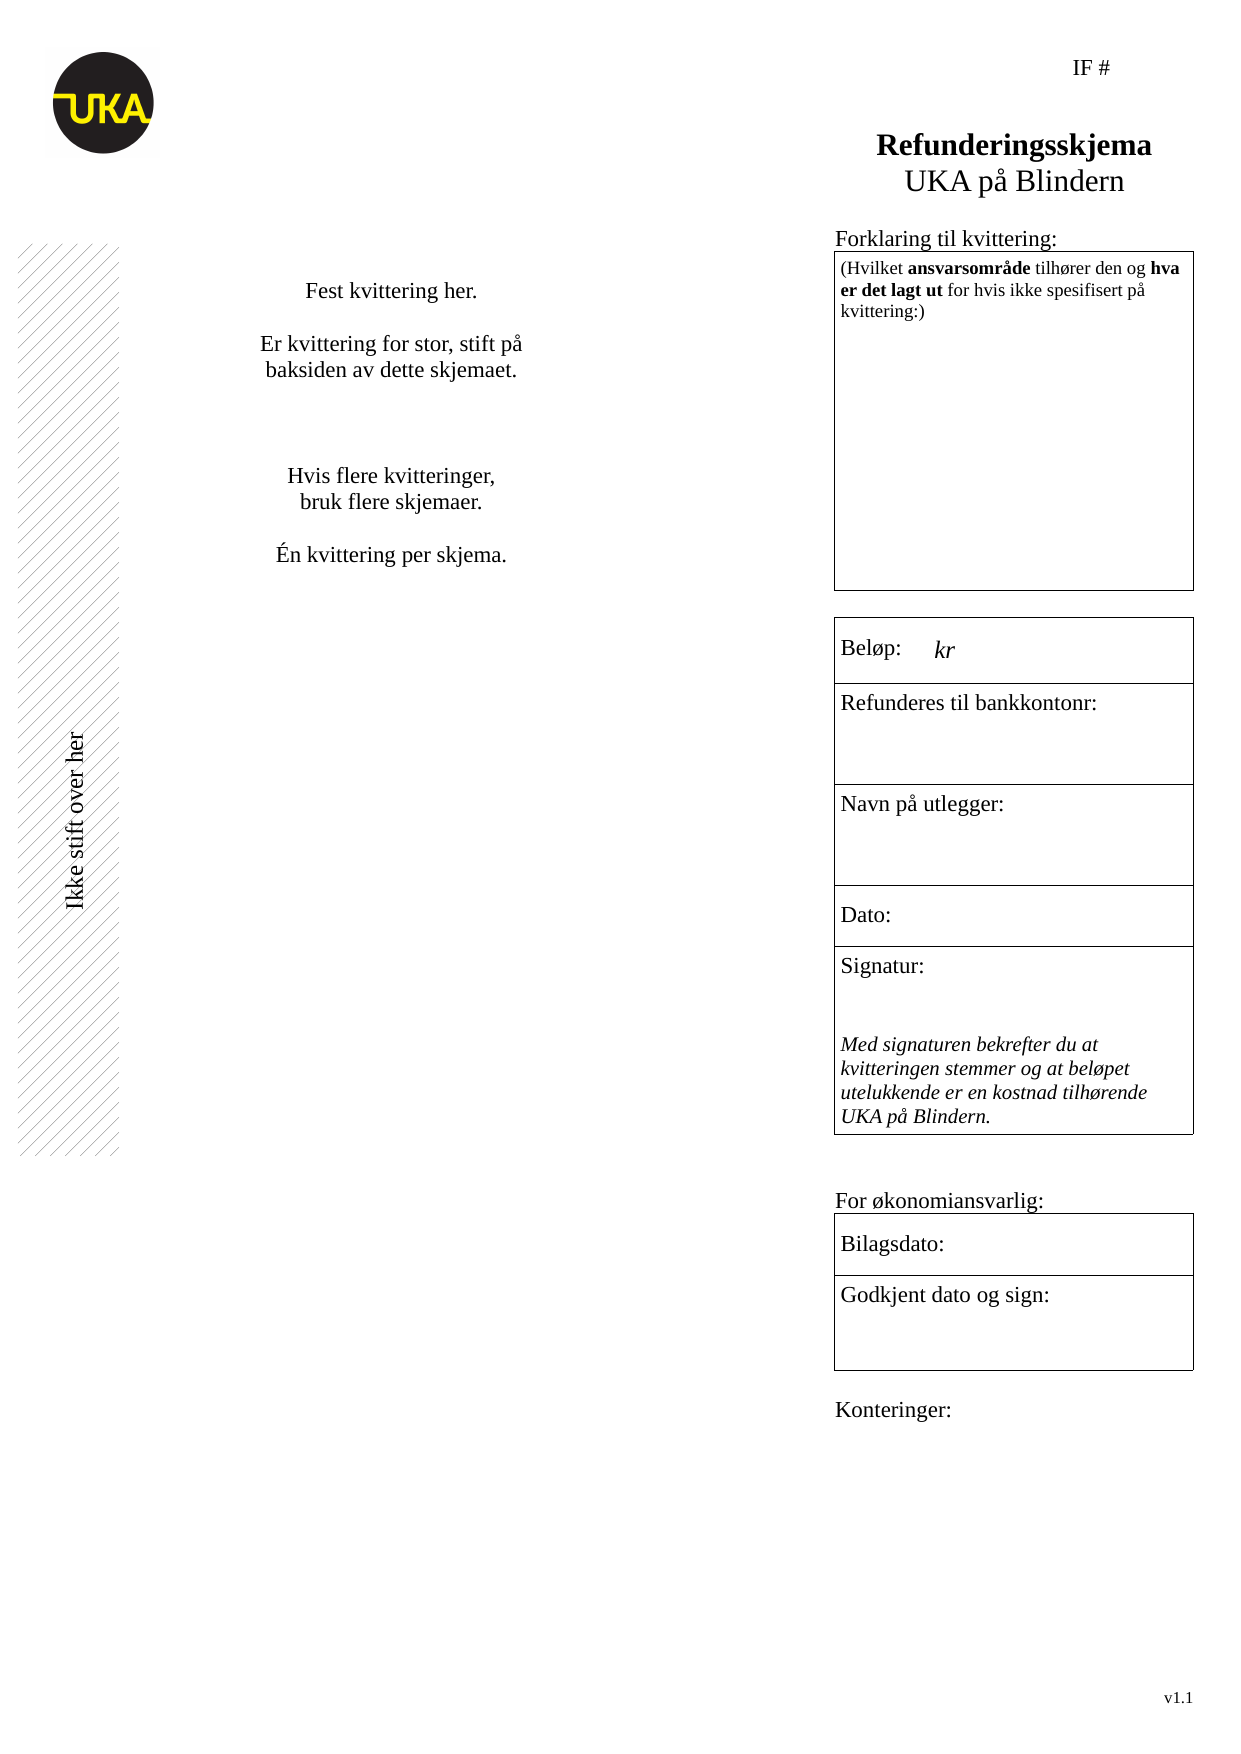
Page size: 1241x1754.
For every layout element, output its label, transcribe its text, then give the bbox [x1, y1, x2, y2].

picture [45, 47, 161, 158]
table_header Fest kvittering her. Er kvittering for stor, stift på baksiden av dette skjemaet. Hvis flere kvitteringer, bruk flere skjemaer. Én kvittering per skjema. [118, 225, 664, 1476]
table_cell Signatur: Med signaturen bekrefter du at kvitteringen stemmer og at beløpet utelukkende er en kostnad tilhørende UKA på Blindern. [835, 947, 1193, 1133]
table_header Forklaring til kvittering: [835, 225, 1193, 251]
text UKA på Blindern [836, 162, 1193, 198]
table_cell Navn på utlegger: [835, 785, 1193, 884]
table_header Beløp: [835, 618, 1193, 683]
table_header Bilagsdato: [835, 1220, 1193, 1275]
text IF # [1072, 54, 1191, 80]
table_header Konteringer: [835, 1371, 1193, 1476]
table_header For økonomiansvarlig: [835, 1135, 1193, 1213]
text Refunderingsskjema [836, 126, 1193, 162]
table_cell Dato: [835, 886, 1193, 946]
table_header [665, 225, 835, 1476]
table_header (Hvilket ansvarsområde tilhører den og hva er det lagt ut for hvis ikke spesifisert på kvittering:) [835, 252, 1193, 584]
table_cell Refunderes til bankkontonr: [835, 684, 1193, 783]
table_header [835, 591, 1193, 617]
table_cell Godkjent dato og sign: [835, 1276, 1193, 1369]
table_header [835, 1214, 1193, 1219]
